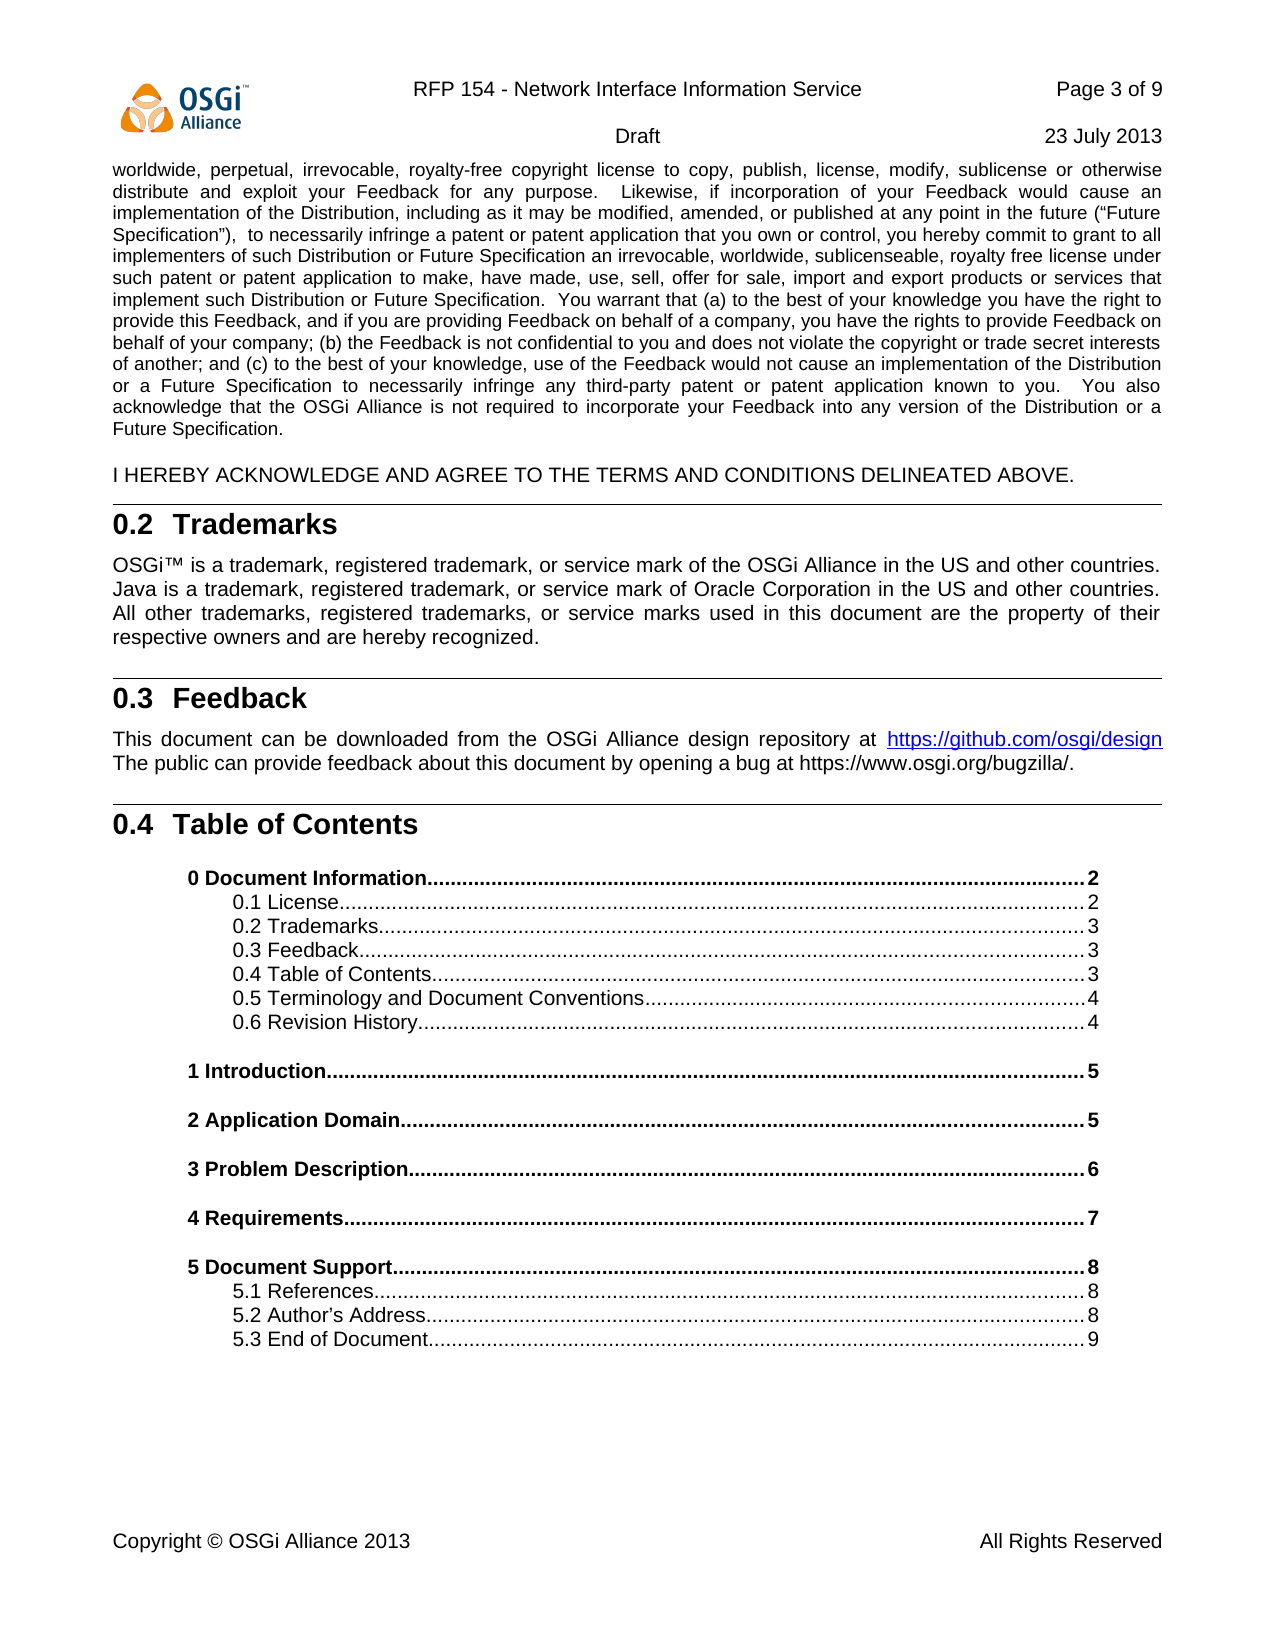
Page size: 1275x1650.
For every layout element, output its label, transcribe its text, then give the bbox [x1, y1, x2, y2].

text 3 Problem Description 6 [187, 1157, 1162, 1181]
subtitle Trademarks [112, 505, 1162, 541]
text 5 Document Support 8 [187, 1254, 1162, 1278]
picture [113, 76, 257, 140]
text 0.6 Revision History 4 [232, 1010, 1162, 1034]
text 5.1 References 8 [232, 1278, 1162, 1302]
text 5.2 Author’s Address 8 [232, 1302, 1162, 1326]
text 0.3 Feedback 3 [232, 938, 1162, 962]
text 0.2 Trademarks 3 [232, 914, 1162, 938]
text 0 Document Information 2 [187, 866, 1162, 890]
text 0.4 Table of Contents 3 [232, 962, 1162, 986]
text This document can be downloaded from the OSGi Alliance design repository at https://github.com/osgi/design The public can provide feedback about this document by opening a bug at https://www.osgi.org/bugzilla/. [112, 727, 1162, 775]
text OSGi™ is a trademark, registered trademark, or service mark of the OSGi Alliance in the US and other countries. Java is a trademark, registered trademark, or service mark of Oracle Corporation in the US and other countries. All other trademarks, registered trademarks, or service marks used in this document are the property of their respective owners and are hereby recognized. [112, 553, 1162, 649]
subtitle Feedback [112, 679, 1162, 715]
text 5.3 End of Document 9 [232, 1326, 1162, 1350]
text 4 Requirements 7 [187, 1206, 1162, 1229]
text 0.1 License 2 [232, 890, 1162, 914]
text 2 Application Domain 5 [187, 1108, 1162, 1132]
text worldwide, perpetual, irrevocable, royalty-free copyright license to copy, publish, license, modify, sublicense or otherwise distribute and exploit your Feedback for any purpose. Likewise, if incorporation of your Feedback would cause an implementation of the Distribution, including as it may be modified, amended, or published at any point in the future (“Future Specification”), to necessarily infringe a patent or patent application that you own or control, you hereby commit to grant to all implementers of such Distribution or Future Specification an irrevocable, worldwide, sublicenseable, royalty free license under such patent or patent application to make, have made, use, sell, offer for sale, import and export products or services that implement such Distribution or Future Specification. You warrant that (a) to the best of your knowledge you have the right to provide this Feedback, and if you are providing Feedback on behalf of a company, you have the rights to provide Feedback on behalf of your company; (b) the Feedback is not confidential to you and does not violate the copyright or trade secret interests of another; and (c) to the best of your knowledge, use of the Feedback would not cause an implementation of the Distribution or a Future Specification to necessarily infringe any third-party patent or patent application known to you. You also acknowledge that the OSGi Alliance is not required to incorporate your Feedback into any version of the Distribution or a Future Specification. [112, 159, 1162, 439]
text 1 Introduction 5 [187, 1059, 1162, 1083]
text 0.5 Terminology and Document Conventions 4 [232, 986, 1162, 1010]
text I HEREBY ACKNOWLEDGE AND AGREE TO THE TERMS AND CONDITIONS DELINEATED ABOVE. [112, 463, 1162, 487]
subtitle Table of Contents [112, 805, 1162, 841]
